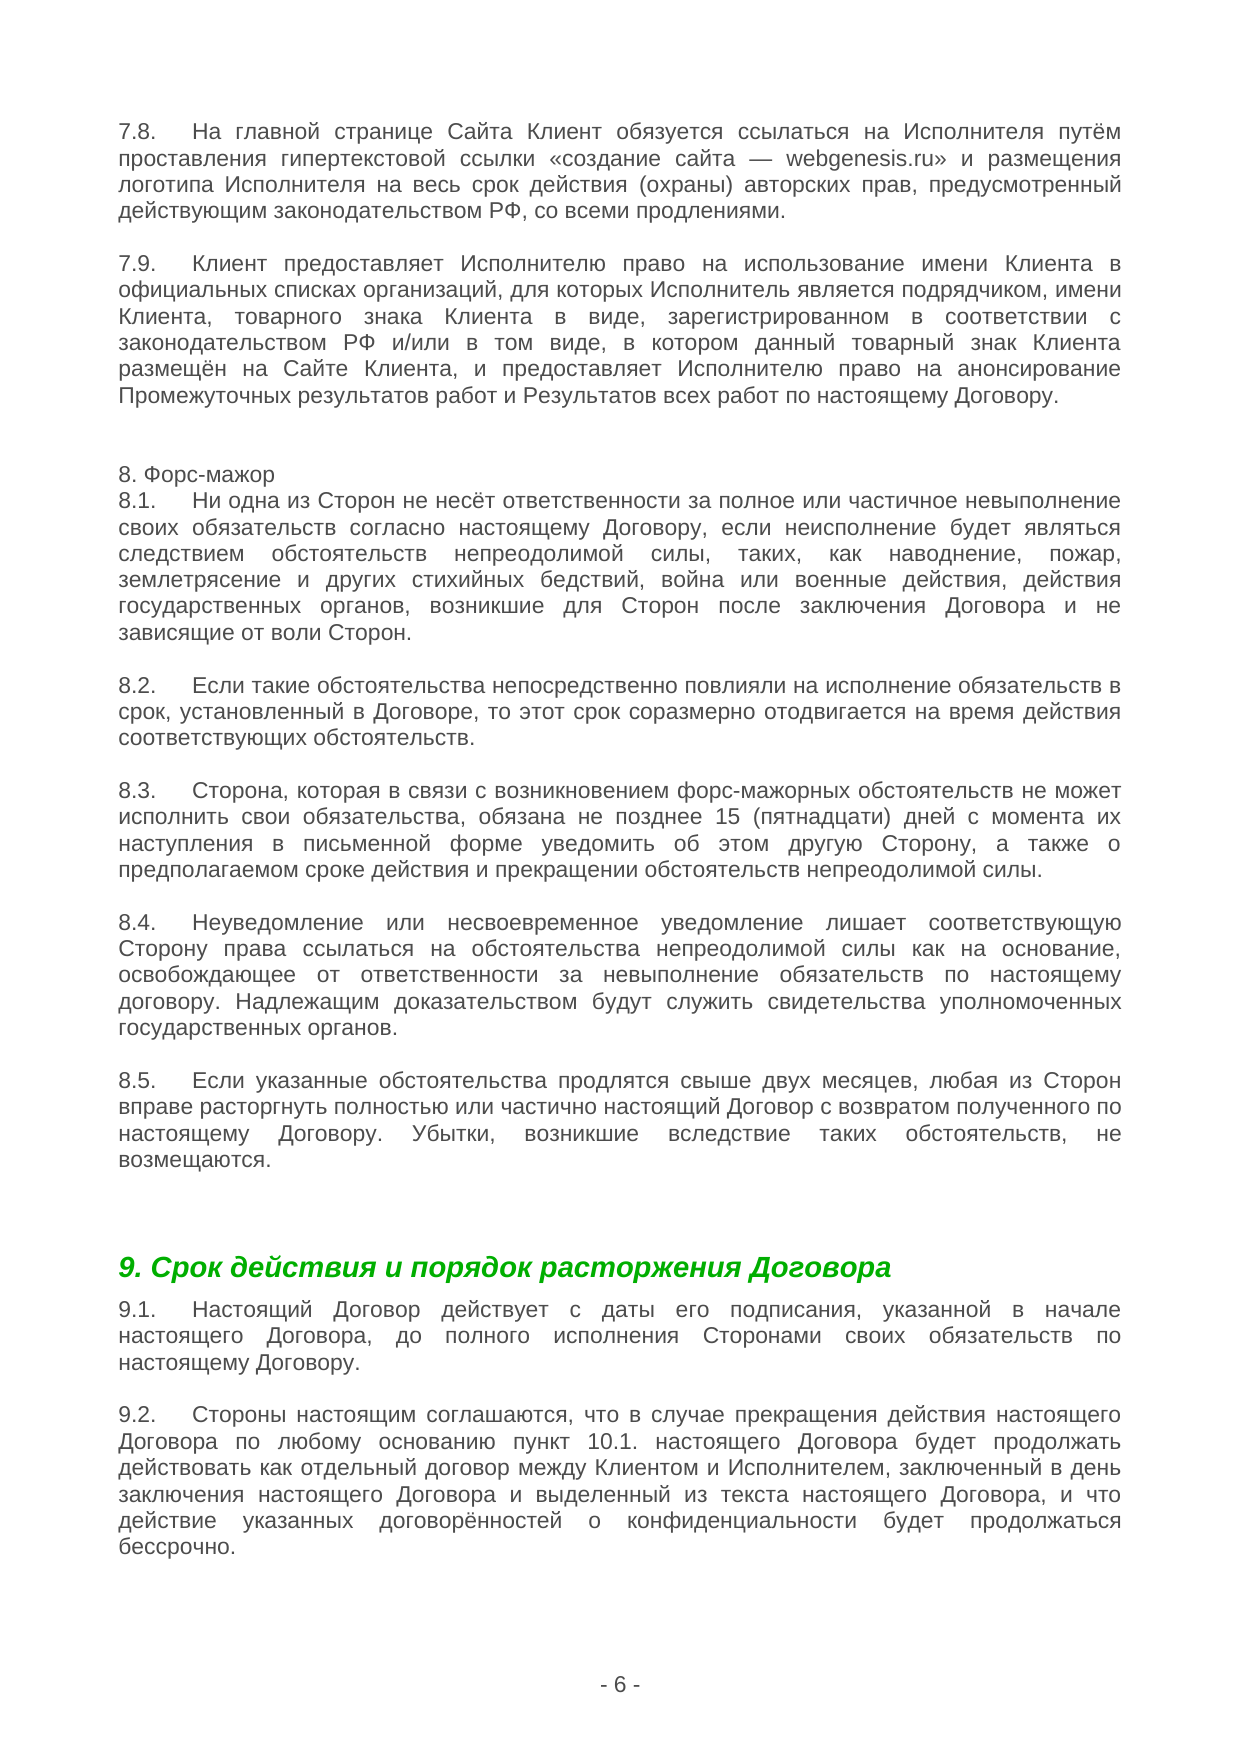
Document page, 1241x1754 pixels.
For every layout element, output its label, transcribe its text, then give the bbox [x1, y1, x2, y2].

text 8.1. Ни одна из Сторон не несёт ответственности за полное или частичное невыполнение своих обязательств согласно настоящему Договору, если неисполнение будет являться следствием обстоятельств непреодолимой силы, таких, как наводнение, пожар, землетрясение и других стихийных бедствий, война или военные действия, действия государственных органов, возникшие для Сторон после заключения Договора и не зависящие от воли Сторон. [118, 487, 1122, 645]
text 8.2. Если такие обстоятельства непосредственно повлияли на исполнение обязательств в срок, установленный в Договоре, то этот срок соразмерно отодвигается на время действия соответствующих обстоятельств. [118, 672, 1122, 751]
text 8.5. Если указанные обстоятельства продлятся свыше двух месяцев, любая из Сторон вправе расторгнуть полностью или частично настоящий Договор с возвратом полученного по настоящему Договору. Убытки, возникшие вследствие таких обстоятельств, не возмещаются. [118, 1067, 1122, 1172]
text 9.1. Настоящий Договор действует с даты его подписания, указанной в начале настоящего Договора, до полного исполнения Сторонами своих обязательств по настоящему Договору. [118, 1296, 1122, 1375]
subtitle 9. Срок действия и порядок расторжения Договора [118, 1250, 1122, 1283]
text 8. Форс-мажор [118, 461, 1122, 487]
text 9.2. Стороны настоящим соглашаются, что в случае прекращения действия настоящего Договора по любому основанию пункт 10.1. настоящего Договора будет продолжать действовать как отдельный договор между Клиентом и Исполнителем, заключенный в день заключения настоящего Договора и выделенный из текста настоящего Договора, и что действие указанных договорённостей о конфиденциальности будет продолжаться бессрочно. [118, 1401, 1122, 1559]
text 8.4. Неуведомление или несвоевременное уведомление лишает соответствующую Сторону права ссылаться на обстоятельства непреодолимой силы как на основание, освобождающее от ответственности за невыполнение обязательств по настоящему договору. Надлежащим доказательством будут служить свидетельства уполномоченных государственных органов. [118, 909, 1122, 1041]
text 8.3. Сторона, которая в связи с возникновением форс-мажорных обстоятельств не может исполнить свои обязательства, обязана не позднее 15 (пятнадцати) дней с момента их наступления в письменной форме уведомить об этом другую Сторону, а также о предполагаемом сроке действия и прекращении обстоятельств непреодолимой силы. [118, 777, 1122, 882]
text 7.9. Клиент предоставляет Исполнителю право на использование имени Клиента в официальных списках организаций, для которых Исполнитель является подрядчиком, имени Клиента, товарного знака Клиента в виде, зарегистрированном в соответствии с законодательством РФ и/или в том виде, в котором данный товарный знак Клиента размещён на Сайте Клиента, и предоставляет Исполнителю право на анонсирование Промежуточных результатов работ и Результатов всех работ по настоящему Договору. [118, 250, 1122, 408]
text 7.8. На главной странице Сайта Клиент обязуется ссылаться на Исполнителя путём проставления гипертекстовой ссылки «создание сайта — webgenesis.ru» и размещения логотипа Исполнителя на весь срок действия (охраны) авторских прав, предусмотренный действующим законодательством РФ, со всеми продлениями. [118, 118, 1122, 223]
